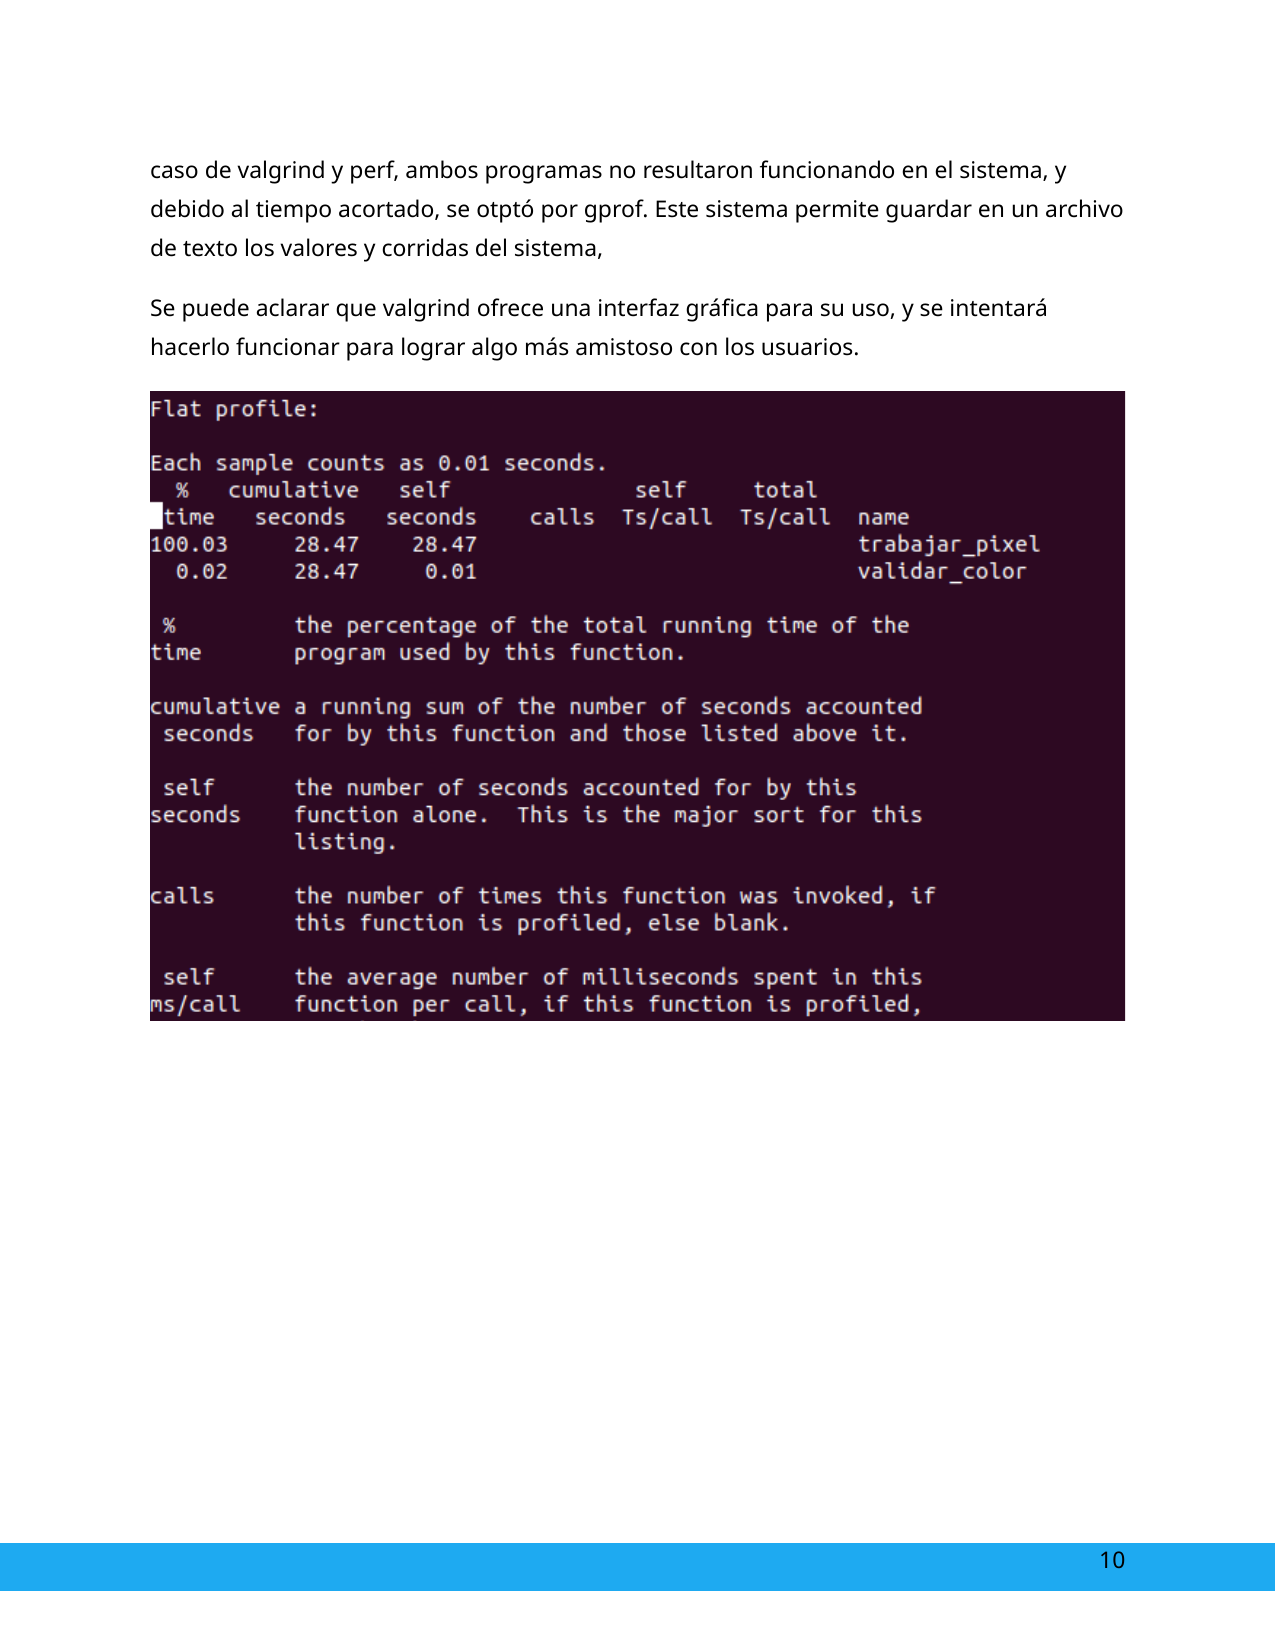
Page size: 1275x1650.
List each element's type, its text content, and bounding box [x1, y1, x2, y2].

text caso de valgrind y perf, ambos programas no resultaron funcionando en el sistema, y debido al tiempo acortado, se otptó por gprof. Este sistema permite guardar en un archivo de texto los valores y corridas del sistema, [150, 154, 1125, 264]
text Se puede aclarar que valgrind ofrece una interfaz gráfica para su uso, y se intentará hacerlo funcionar para lograr algo más amistoso con los usuarios. [150, 292, 1125, 363]
picture [0, 1543, 1275, 1591]
picture [150, 391, 1125, 1021]
